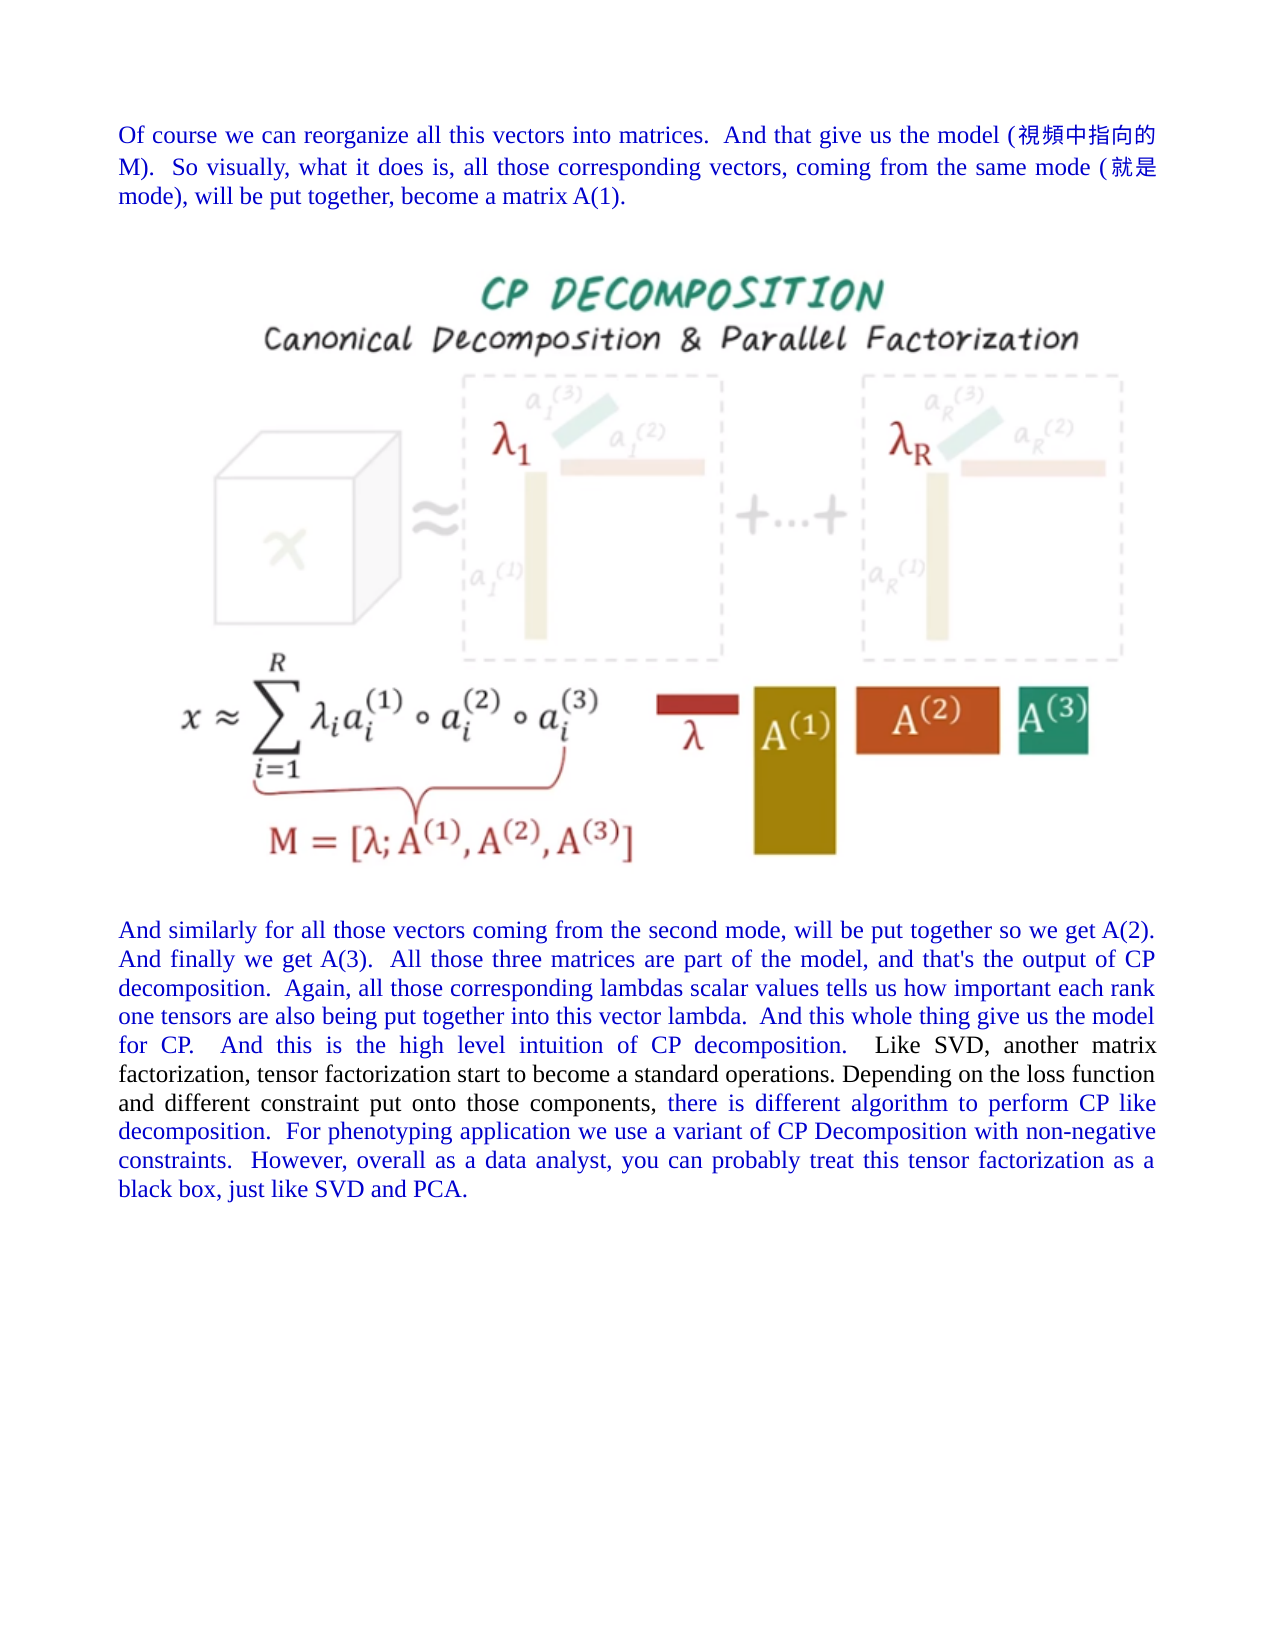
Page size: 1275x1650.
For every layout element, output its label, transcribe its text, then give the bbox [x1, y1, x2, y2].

text Of course we can reorganize all this vectors into matrices. And that give us the model (視頻中指向的M). So visually, what it does is, all those corresponding vectors, coming from the same mode (就是mode), will be put together, become a matrix A(1). [118, 118, 1157, 210]
picture [118, 267, 1157, 887]
text And similarly for all those vectors coming from the second mode, will be put together so we get A(2). And finally we get A(3). All those three matrices are part of the model, and that's the output of CP decomposition. Again, all those corresponding lambdas scalar values tells us how important each rank one tensors are also being put together into this vector lambda. And this whole thing give us the model for CP. And this is the high level intuition of CP decomposition. Like SVD, another matrix factorization, tensor factorization start to become a standard operations. Depending on the loss function and different constraint put onto those components, there is different algorithm to perform CP like decomposition. For phenotyping application we use a variant of CP Decomposition with non-negative constraints. However, overall as a data analyst, you can probably treat this tensor factorization as a black box, just like SVD and PCA. [118, 915, 1157, 1203]
